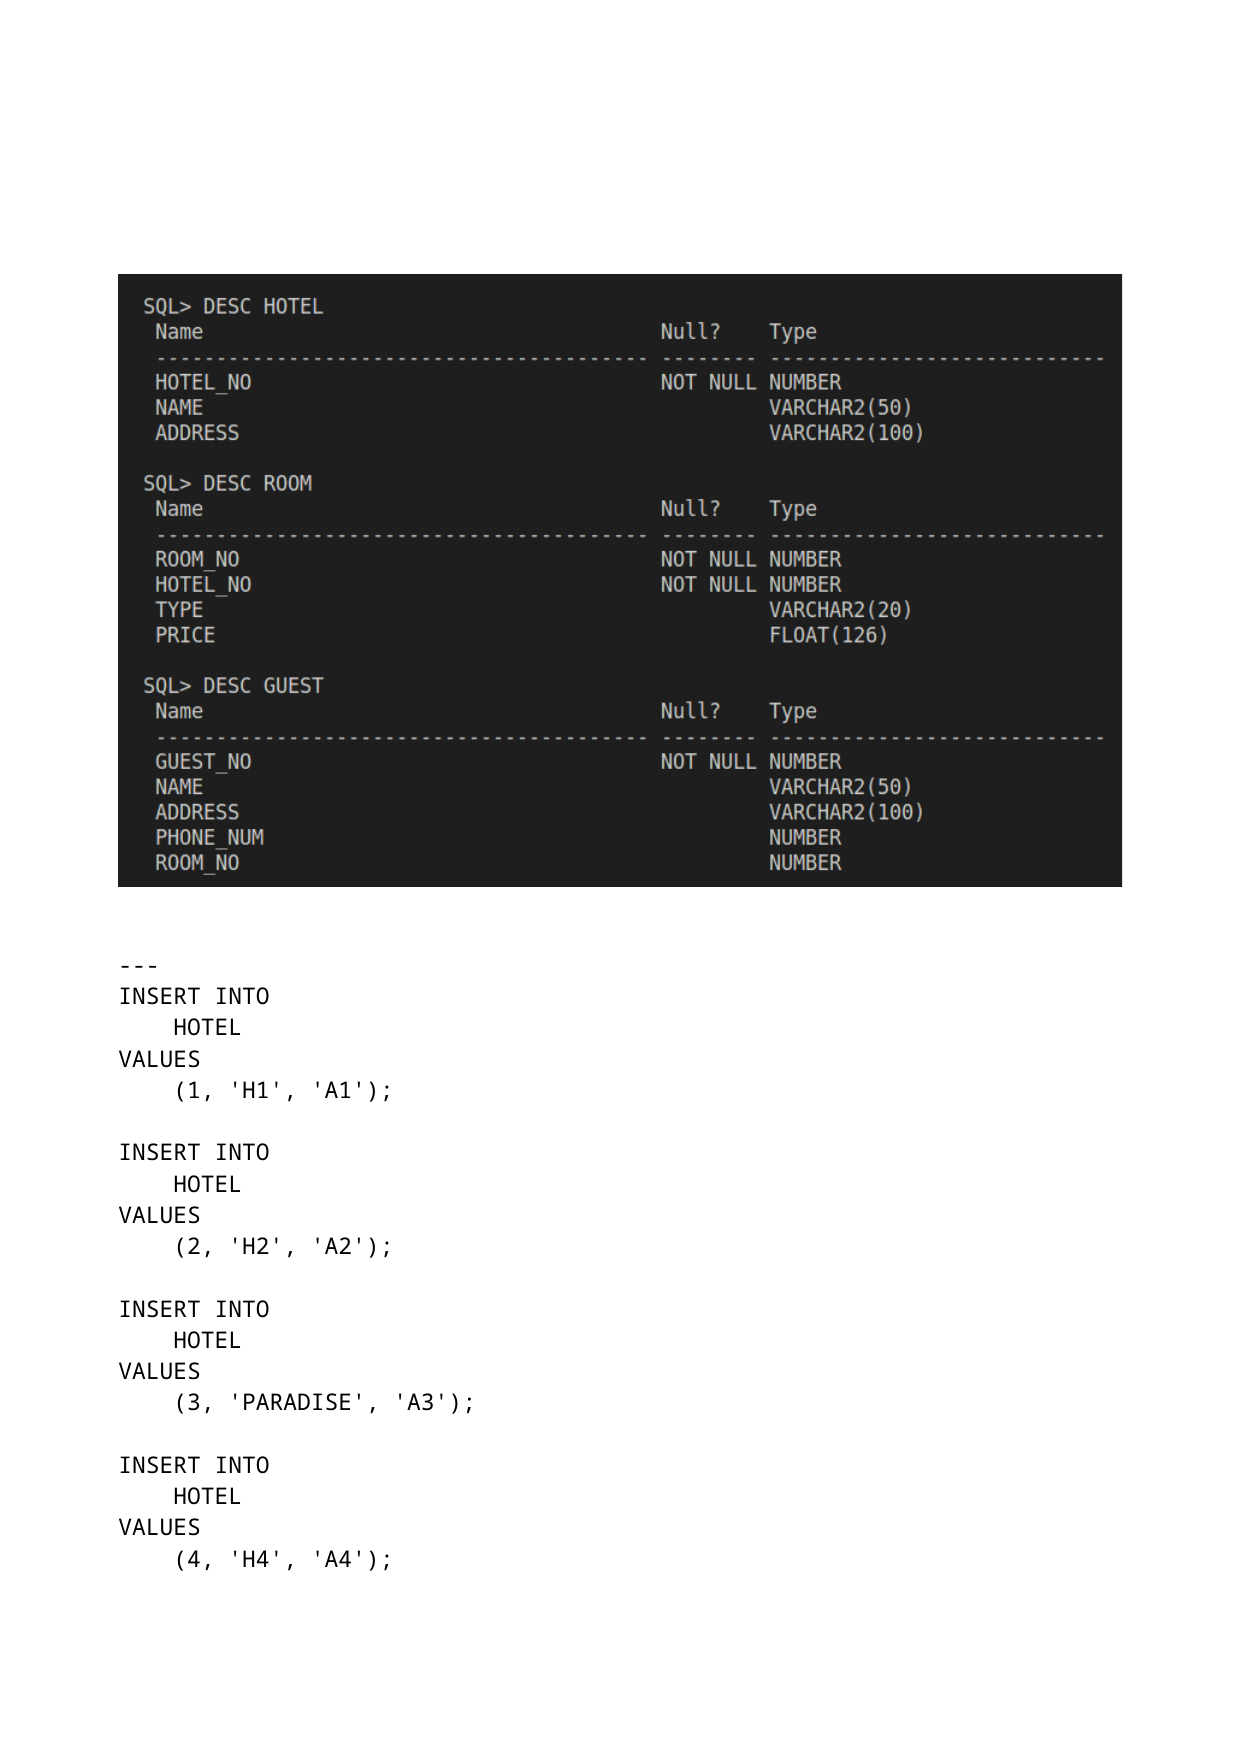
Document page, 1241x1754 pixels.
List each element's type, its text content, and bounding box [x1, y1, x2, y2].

text VALUES [118, 1043, 1122, 1074]
text INSERT INTO [118, 980, 1122, 1011]
text INSERT INTO [118, 1293, 1122, 1324]
text INSERT INTO [118, 1449, 1122, 1480]
text HOTEL [118, 1324, 1122, 1355]
text INSERT INTO [118, 1136, 1122, 1168]
text (2, 'H2', 'A2'); [118, 1230, 1122, 1261]
text (3, 'PARADISE', 'A3'); [118, 1386, 1122, 1418]
picture [118, 274, 1123, 887]
text (4, 'H4', 'A4'); [118, 1543, 1122, 1574]
text HOTEL [118, 1011, 1122, 1043]
text HOTEL [118, 1480, 1122, 1511]
text (1, 'H1', 'A1'); [118, 1074, 1122, 1105]
text VALUES [118, 1199, 1122, 1230]
text HOTEL [118, 1168, 1122, 1199]
text VALUES [118, 1355, 1122, 1386]
text --- [118, 949, 1122, 980]
text VALUES [118, 1511, 1122, 1543]
